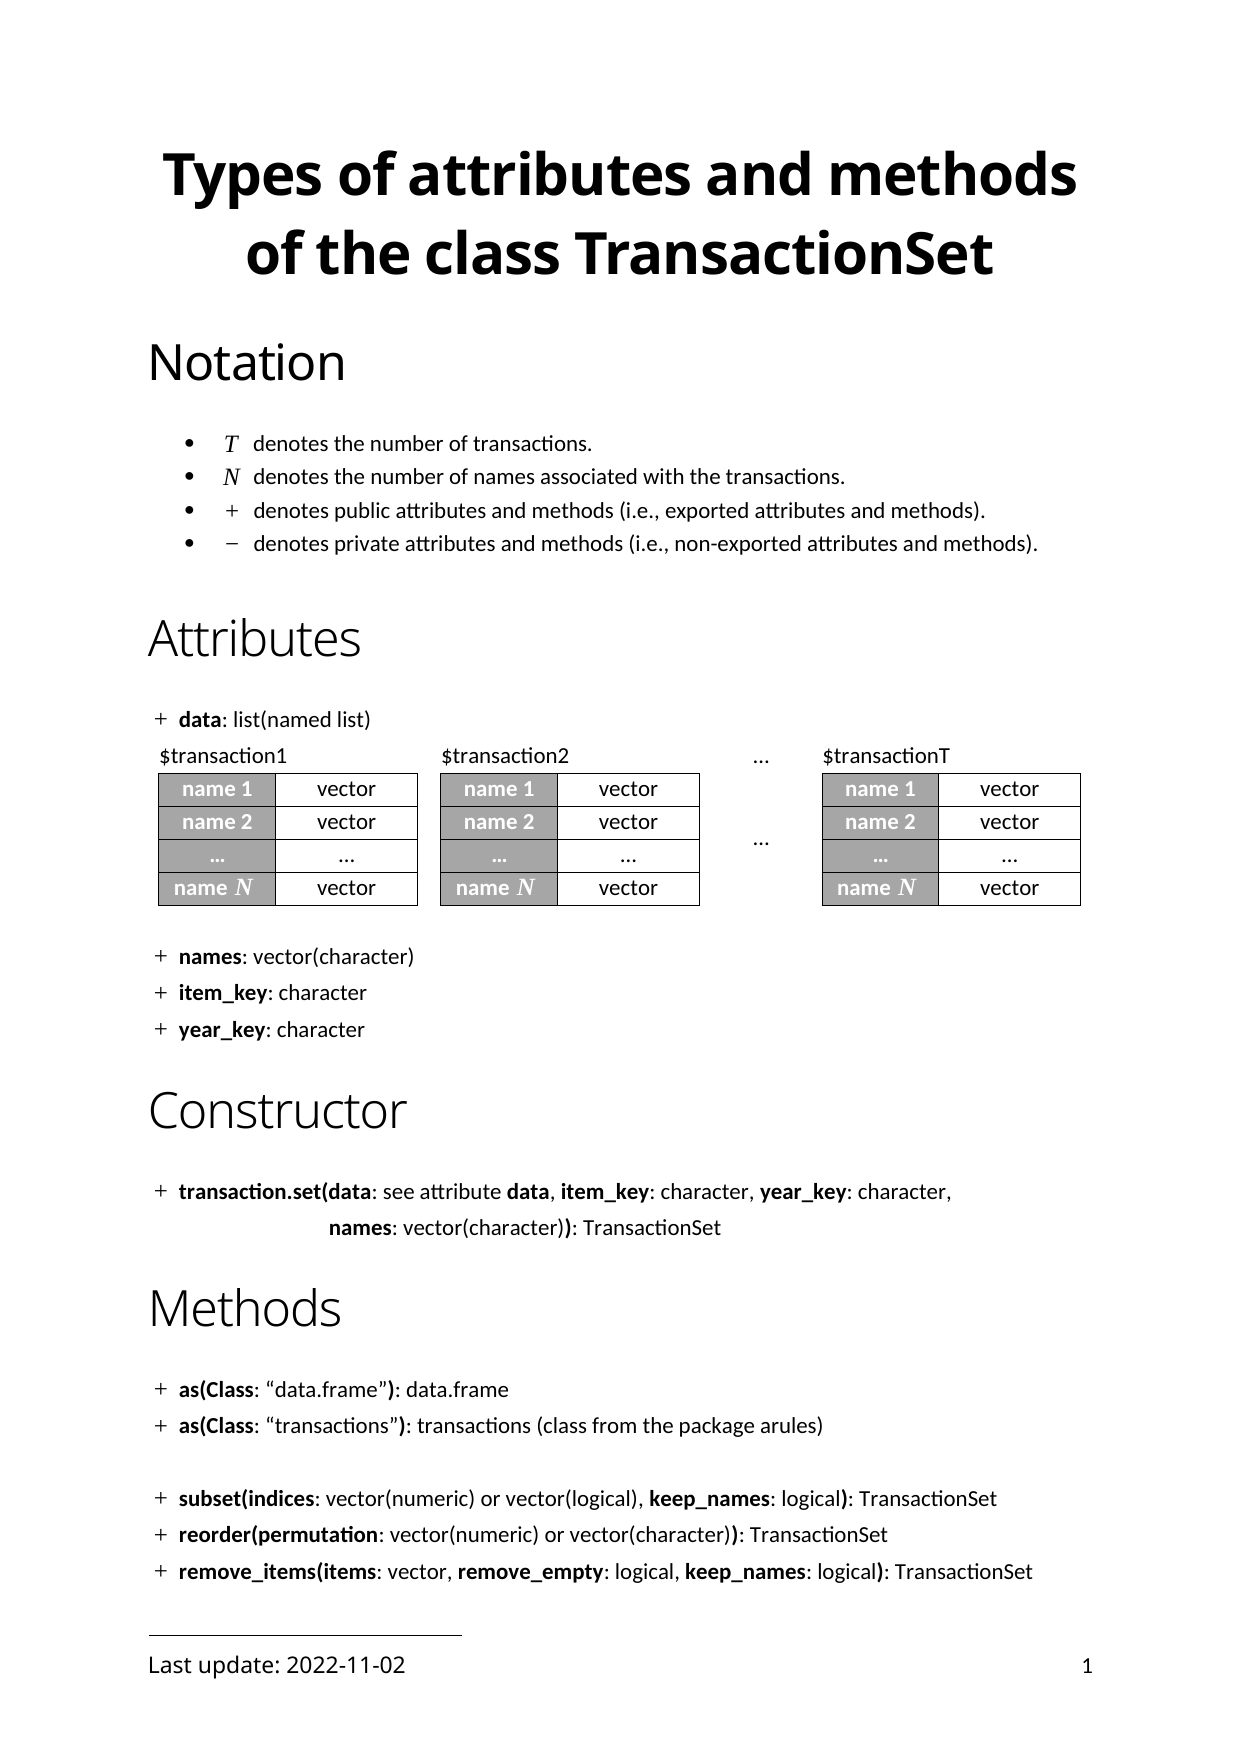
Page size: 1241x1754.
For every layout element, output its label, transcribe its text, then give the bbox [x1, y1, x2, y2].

table_cell vector [939, 807, 1080, 839]
table_header name 1 [159, 774, 275, 806]
table_cell vector [276, 873, 417, 905]
list denotes private attributes and methods (i.e., non-exported attributes and methods). [185, 529, 1093, 558]
text as(Class: “transactions”): transactions (class from the package arules) [148, 1412, 1093, 1439]
table_cell [418, 773, 429, 906]
table_cell vector [276, 807, 417, 839]
table_cell vector [558, 807, 699, 839]
table_cell … [558, 840, 699, 872]
table_cell [700, 773, 711, 906]
list denotes the number of names associated with the transactions. [185, 462, 1093, 492]
table_cell name 2 [823, 807, 938, 839]
table_cell [1081, 773, 1093, 906]
table_cell name [823, 873, 938, 905]
table_header $transactionT [811, 741, 1093, 773]
title Types of attributes and methods of the class TransactionSet [148, 133, 1093, 292]
table_cell … [939, 840, 1080, 872]
table_header vector [558, 774, 699, 806]
table_header vector [276, 774, 417, 806]
table_cell name 2 [159, 807, 275, 839]
subtitle Constructor [148, 1075, 1093, 1143]
table_header name 1 [441, 774, 557, 806]
text reorder(permutation: vector(numeric) or vector(character)): TransactionSet [148, 1521, 1093, 1549]
table_cell name 2 [441, 807, 557, 839]
text remove_items(items: vector, remove_empty: logical, keep_names: logical): TransactionSet [148, 1557, 1093, 1585]
text subset(indices: vector(numeric) or vector(logical), keep_names: logical): TransactionSet [148, 1484, 1093, 1512]
subtitle Attributes [148, 603, 1093, 671]
table_cell [430, 773, 440, 906]
table_cell [148, 773, 158, 906]
table_cell … [159, 840, 275, 872]
text names: vector(character)): TransactionSet [148, 1213, 1093, 1241]
table_header … [711, 741, 811, 773]
table_cell [811, 773, 822, 906]
list denotes public attributes and methods (i.e., exported attributes and methods). [185, 496, 1093, 525]
table_cell … [711, 773, 811, 906]
subtitle Methods [148, 1273, 1093, 1341]
table_cell vector [939, 873, 1080, 905]
text data: list(named list) [148, 705, 1093, 733]
table_cell … [823, 840, 938, 872]
table_header $transaction1 [148, 741, 429, 773]
text as(Class: “data.frame”): data.frame [148, 1375, 1093, 1403]
table_cell vector [558, 873, 699, 905]
text year_key: character [148, 1015, 1093, 1043]
table_header $transaction2 [430, 741, 711, 773]
table_header name 1 [823, 774, 938, 806]
subtitle Notation [148, 327, 1093, 395]
text item_key: character [148, 978, 1093, 1007]
text transaction.set(data: see attribute data, item_key: character, year_key: character, [148, 1177, 1093, 1205]
table_header vector [939, 774, 1080, 806]
text names: vector(character) [148, 942, 1093, 970]
table_cell … [276, 840, 417, 872]
table_cell name [159, 873, 275, 905]
table_cell name [441, 873, 557, 905]
list denotes the number of transactions. [185, 429, 1093, 458]
table_cell … [441, 840, 557, 872]
